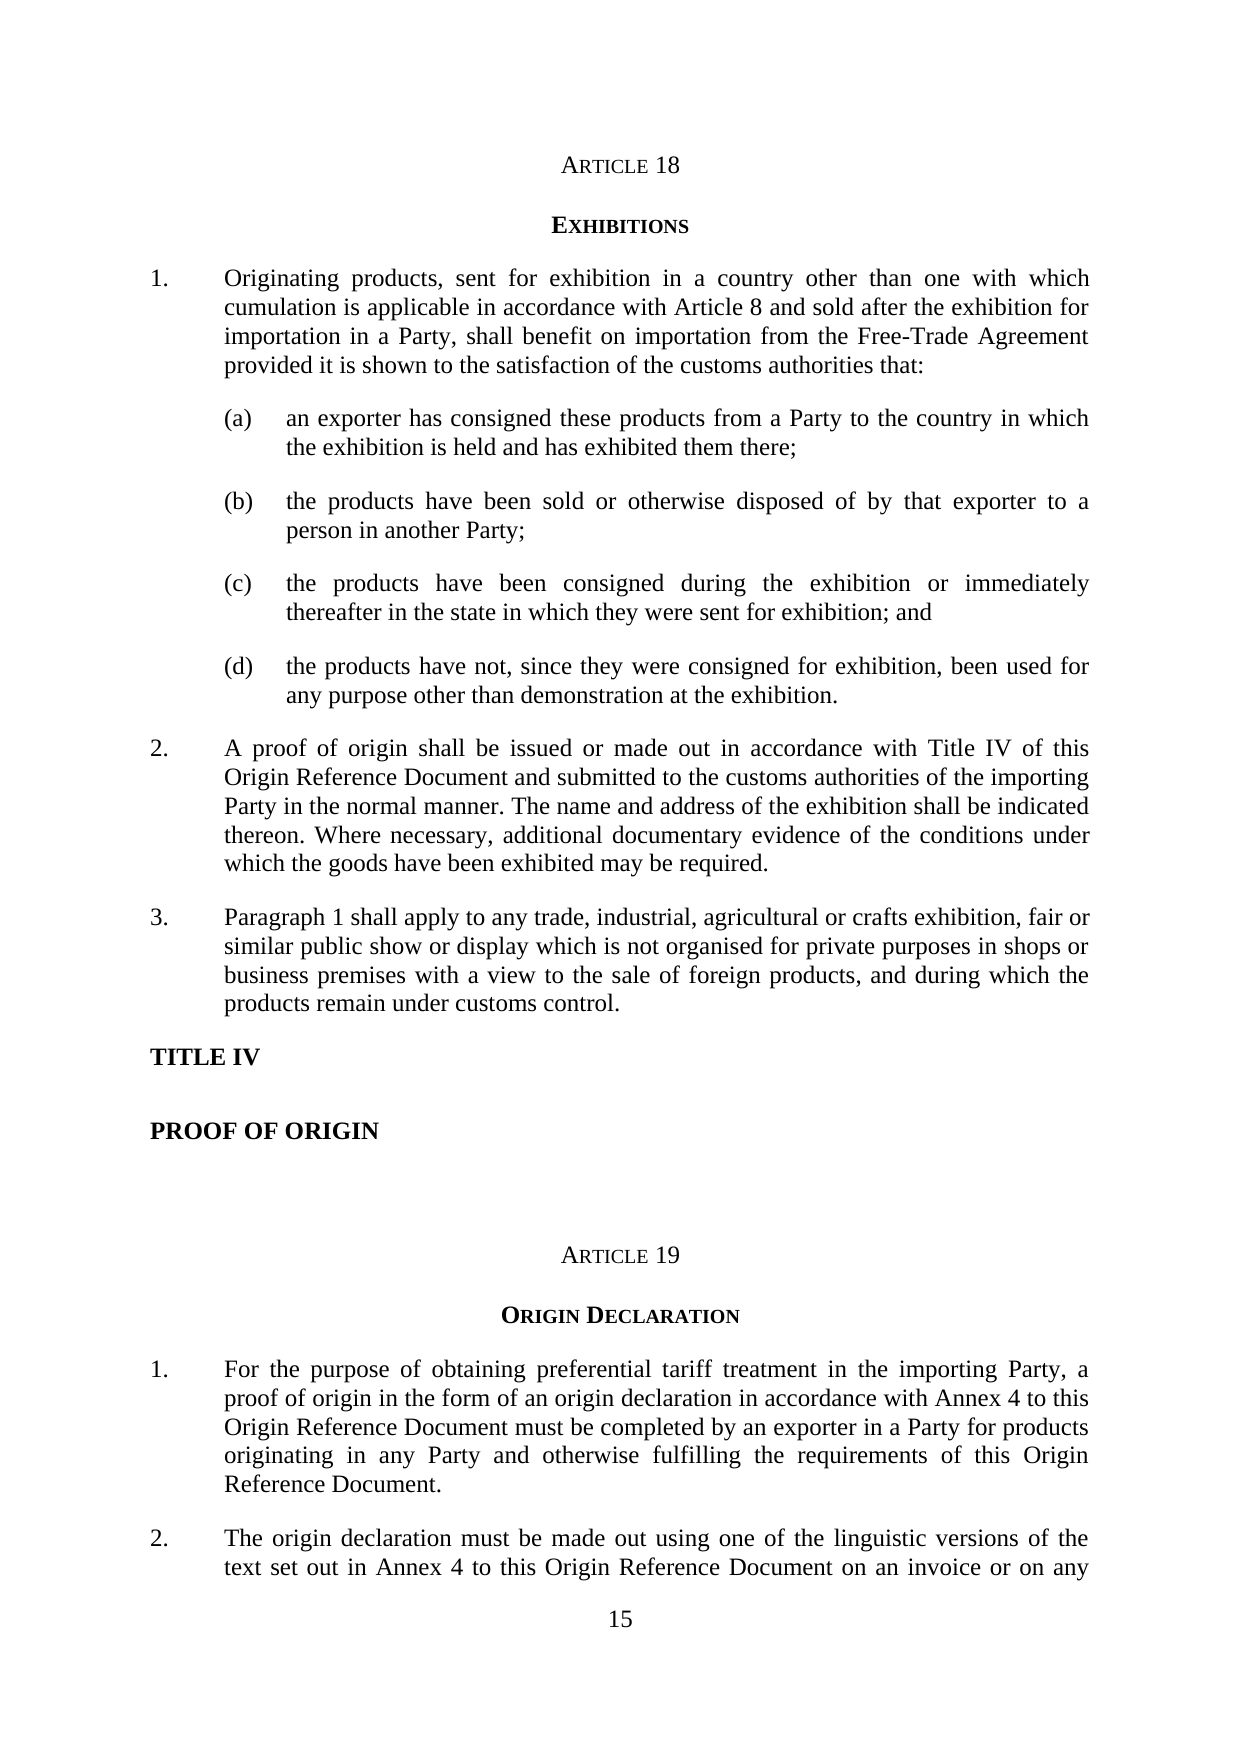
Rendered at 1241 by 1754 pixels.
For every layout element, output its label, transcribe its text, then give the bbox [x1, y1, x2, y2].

text 2. A proof of origin shall be issued or made out in accordance with Title IV of this Origin Reference Document and submitted to the customs authorities of the importing Party in the normal manner. The name and address of the exhibition shall be indicated thereon. Where necessary, additional documentary evidence of the conditions under which the goods have been exhibited may be required. [150, 733, 1090, 877]
text 2. The origin declaration must be made out using one of the linguistic versions of the text set out in Annex 4 to this Origin Reference Document on an invoice or on any [150, 1523, 1090, 1580]
text (c) the products have been consigned during the exhibition or immediately thereafter in the state in which they were sent for exhibition; and [224, 568, 1090, 626]
text (d) the products have not, since they were consigned for exhibition, been used for any purpose other than demonstration at the exhibition. [224, 651, 1090, 708]
text 1. Originating products, sent for exhibition in a country other than one with which cumulation is applicable in accordance with Article 8 and sold after the exhibition for importation in a Party, shall benefit on importation from the Free-Trade Agreement provided it is shown to the satisfaction of the customs authorities that: [150, 263, 1090, 378]
text (a) an exporter has consigned these products from a Party to the country in which the exhibition is held and has exhibited them there; [224, 403, 1090, 461]
text (b) the products have been sold or otherwise disposed of by that exporter to a person in another Party; [224, 486, 1090, 543]
subtitle Article 18 [150, 150, 1090, 179]
title Exhibitions [150, 210, 1090, 238]
text 3. Paragraph 1 shall apply to any trade, industrial, agricultural or crafts exhibition, fair or similar public show or display which is not organised for private purposes in shops or business premises with a view to the sale of foreign products, and during which the products remain under customs control. [150, 902, 1090, 1017]
title Origin Declaration [150, 1300, 1090, 1329]
subtitle Article 19 [150, 1241, 1090, 1269]
title TITLE IV [150, 1042, 1090, 1071]
title PROOF OF ORIGIN [150, 1116, 1090, 1145]
text 1. For the purpose of obtaining preferential tariff treatment in the importing Party, a proof of origin in the form of an origin declaration in accordance with Annex 4 to this Origin Reference Document must be completed by an exporter in a Party for products originating in any Party and otherwise fulfilling the requirements of this Origin Reference Document. [150, 1354, 1090, 1498]
